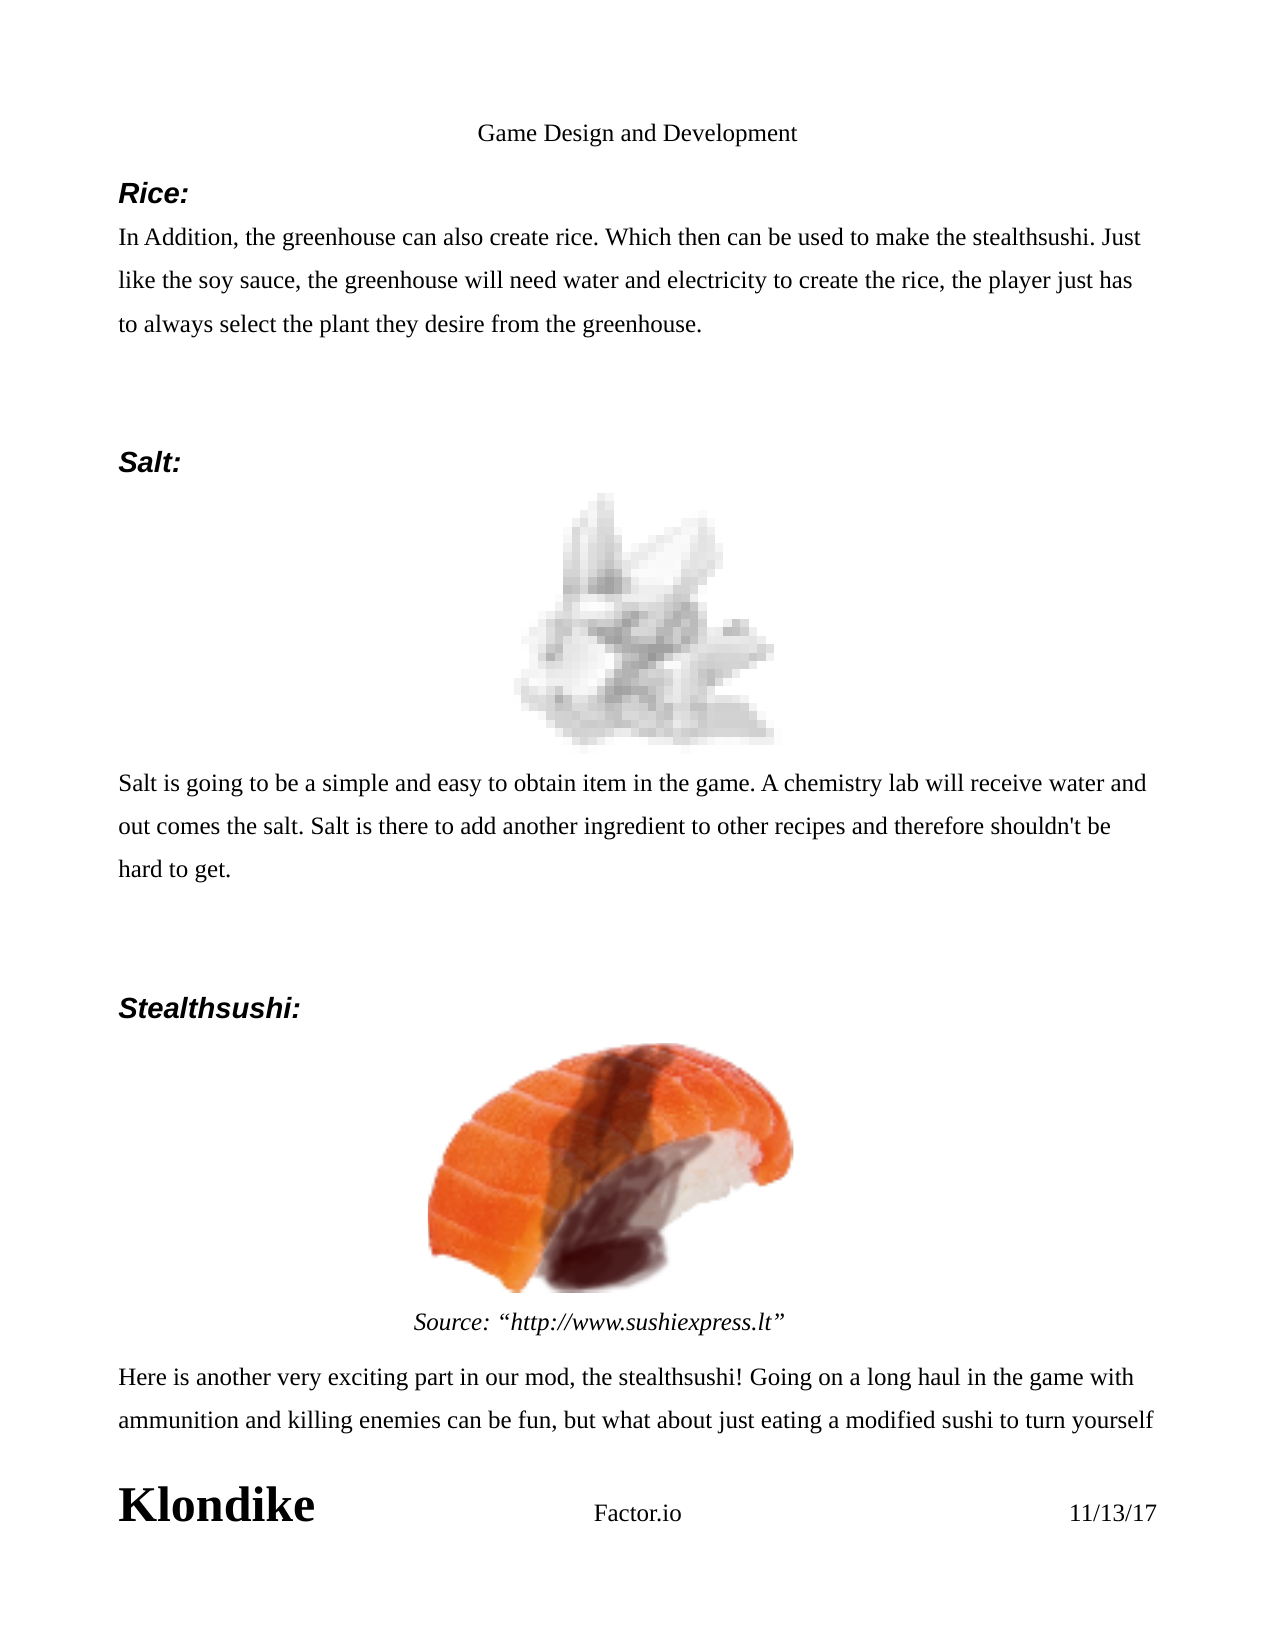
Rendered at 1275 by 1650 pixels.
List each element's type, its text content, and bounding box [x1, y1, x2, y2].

text In Addition, the greenhouse can also create rice. Which then can be used to make the stealthsushi. Just like the soy sauce, the greenhouse will need water and electricity to create the rice, the player just has to always select the plant they desire from the greenhouse. [118, 222, 1157, 337]
subtitle Salt: [118, 445, 1157, 478]
subtitle Stealthsushi: [118, 991, 1157, 1024]
text Source: “http://www.sushiexpress.lt” [118, 1037, 1157, 1335]
subtitle Rice: [118, 176, 1157, 210]
picture [427, 1043, 794, 1293]
text Salt is going to be a simple and easy to obtain item in the game. A chemistry lab will receive water and out comes the salt. Salt is there to add another ingredient to other recipes and therefore shouldn't be hard to get. [118, 491, 1157, 883]
text Here is another very exciting part in our mod, the stealthsushi! Going on a long haul in the game with ammunition and killing enemies can be fun, but what about just eating a modified sushi to turn yourself [118, 1362, 1157, 1434]
picture [513, 485, 783, 754]
